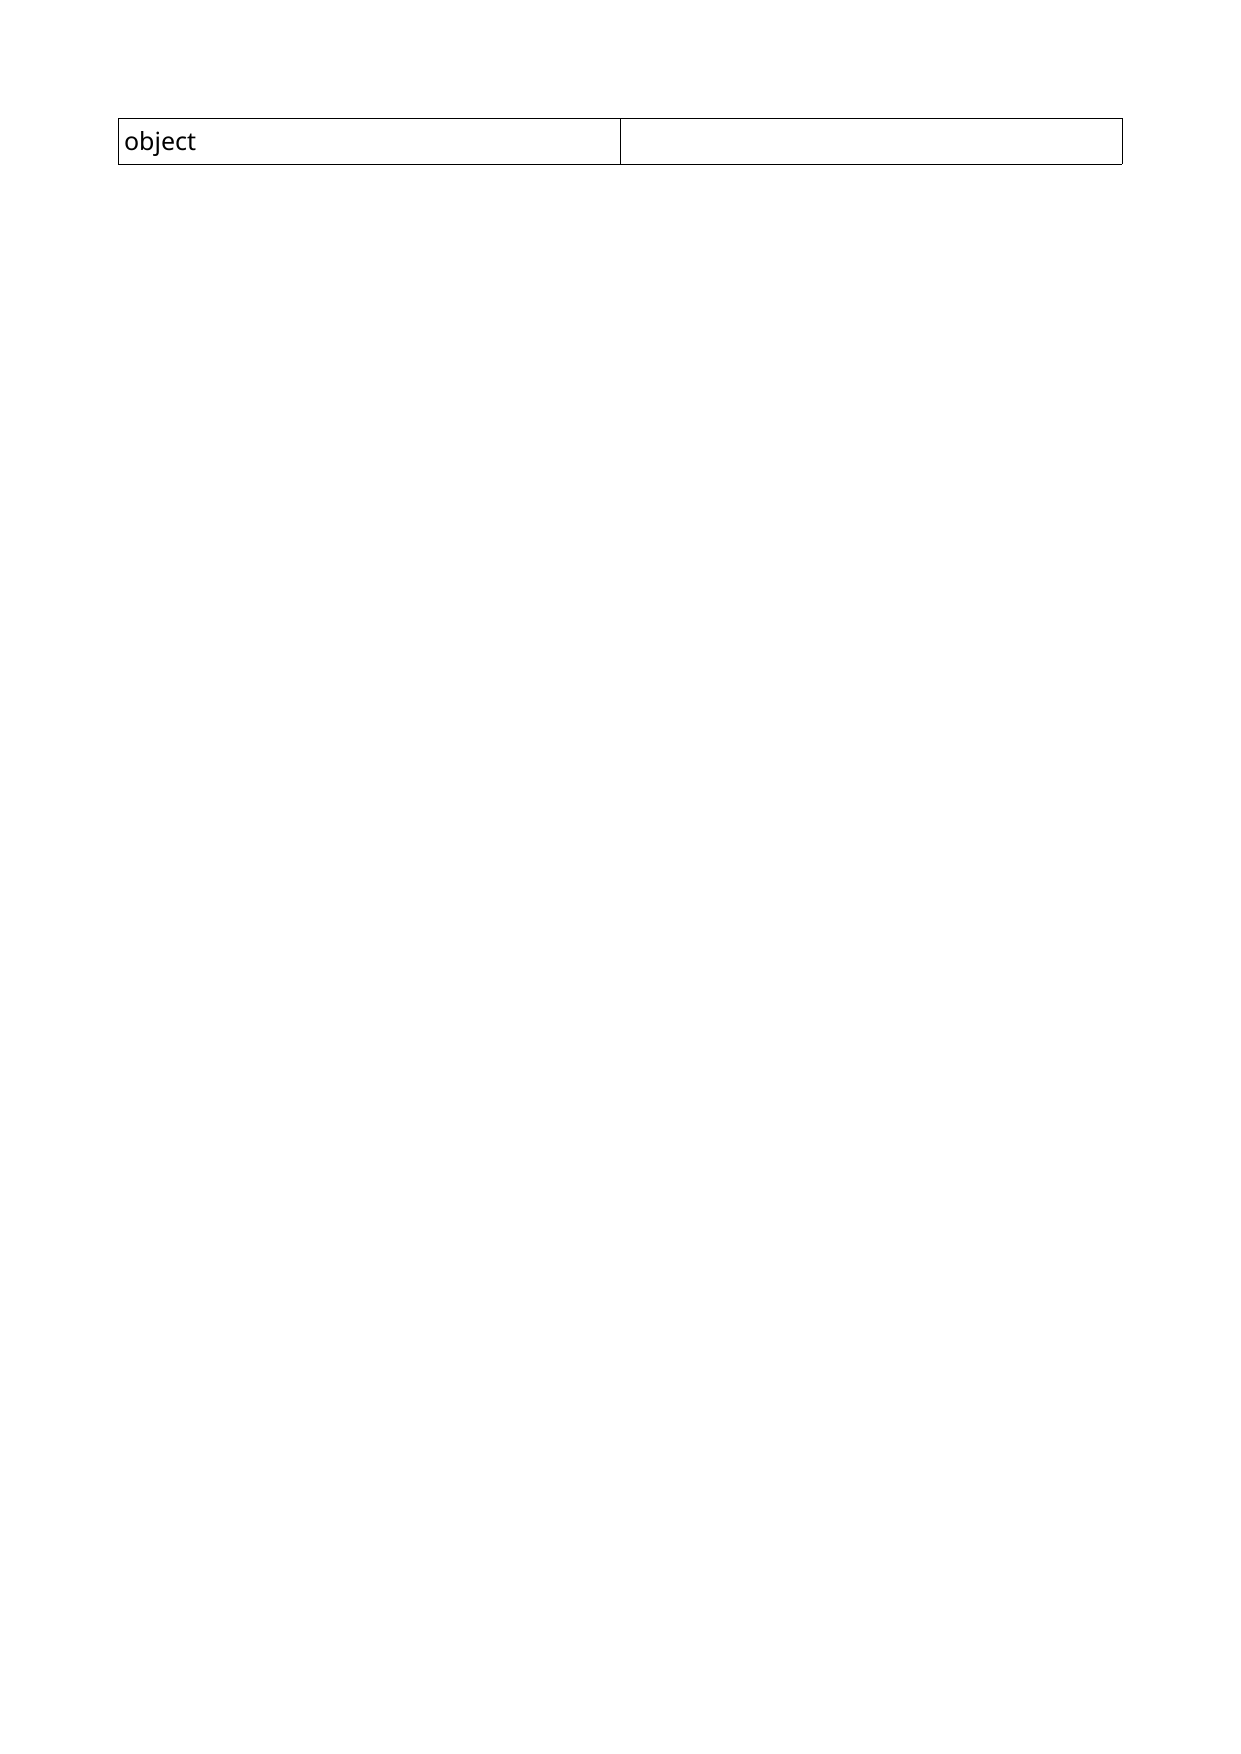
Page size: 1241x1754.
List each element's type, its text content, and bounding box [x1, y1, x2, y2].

table_cell [621, 119, 1122, 164]
table_cell object [119, 119, 620, 164]
